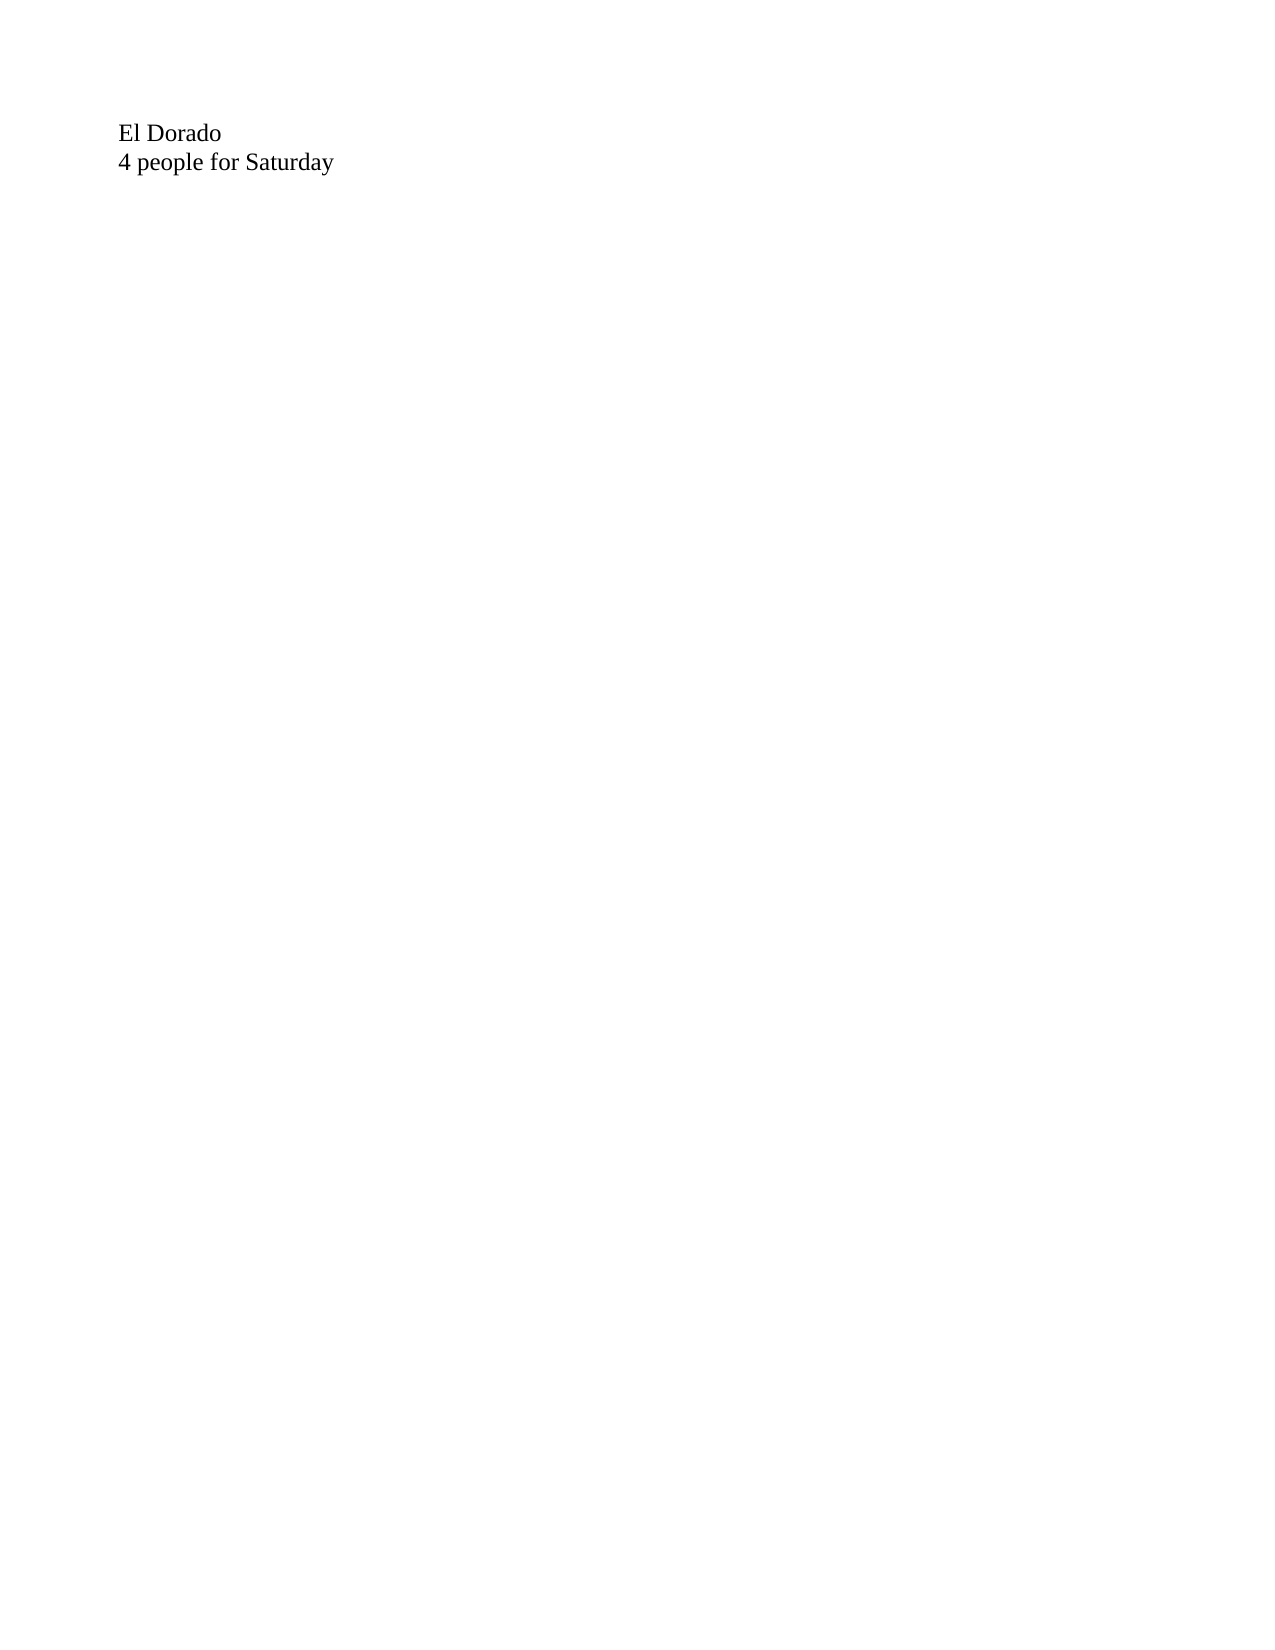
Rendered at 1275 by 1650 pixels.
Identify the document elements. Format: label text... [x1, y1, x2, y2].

text El Dorado [118, 118, 1157, 147]
text 4 people for Saturday [118, 147, 1157, 176]
